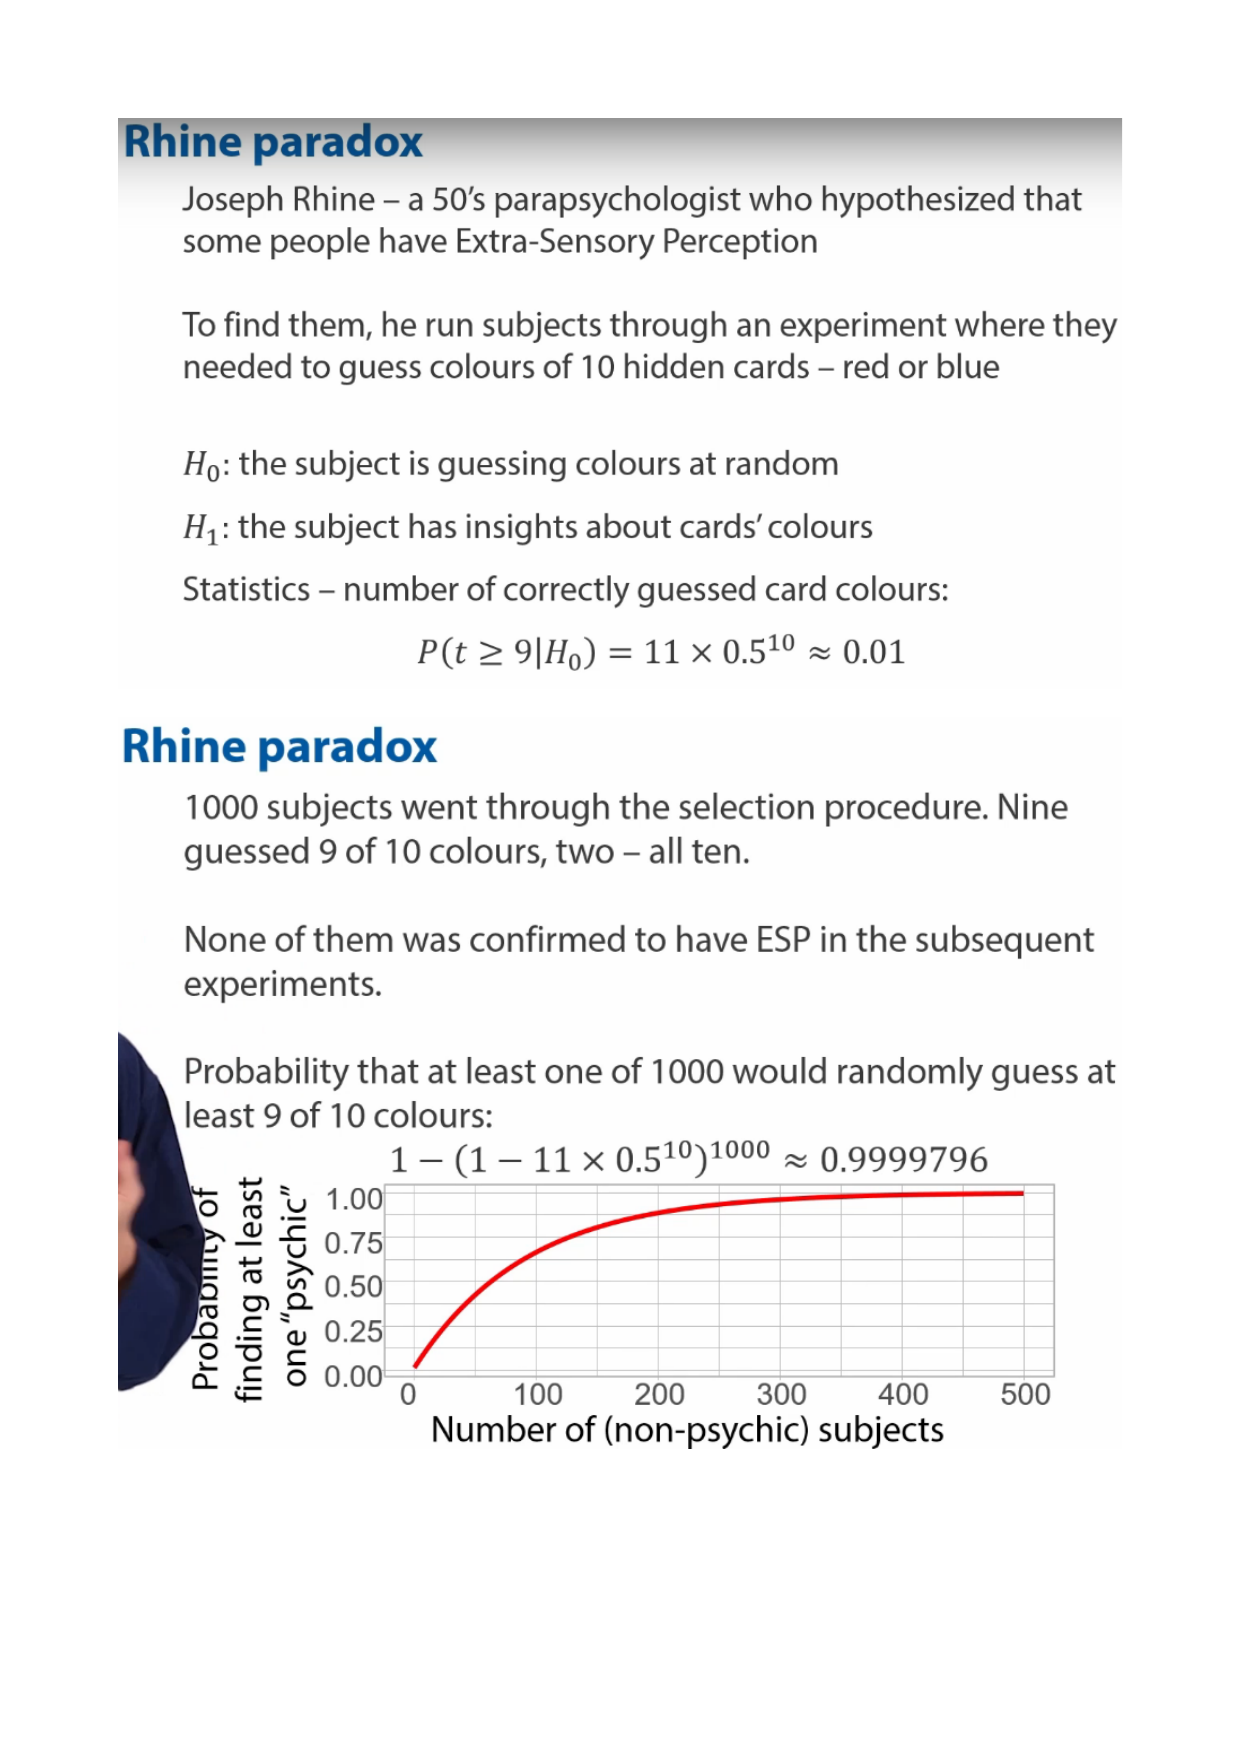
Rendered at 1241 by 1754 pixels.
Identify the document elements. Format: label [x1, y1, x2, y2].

picture [118, 118, 1123, 689]
picture [118, 717, 1123, 1449]
